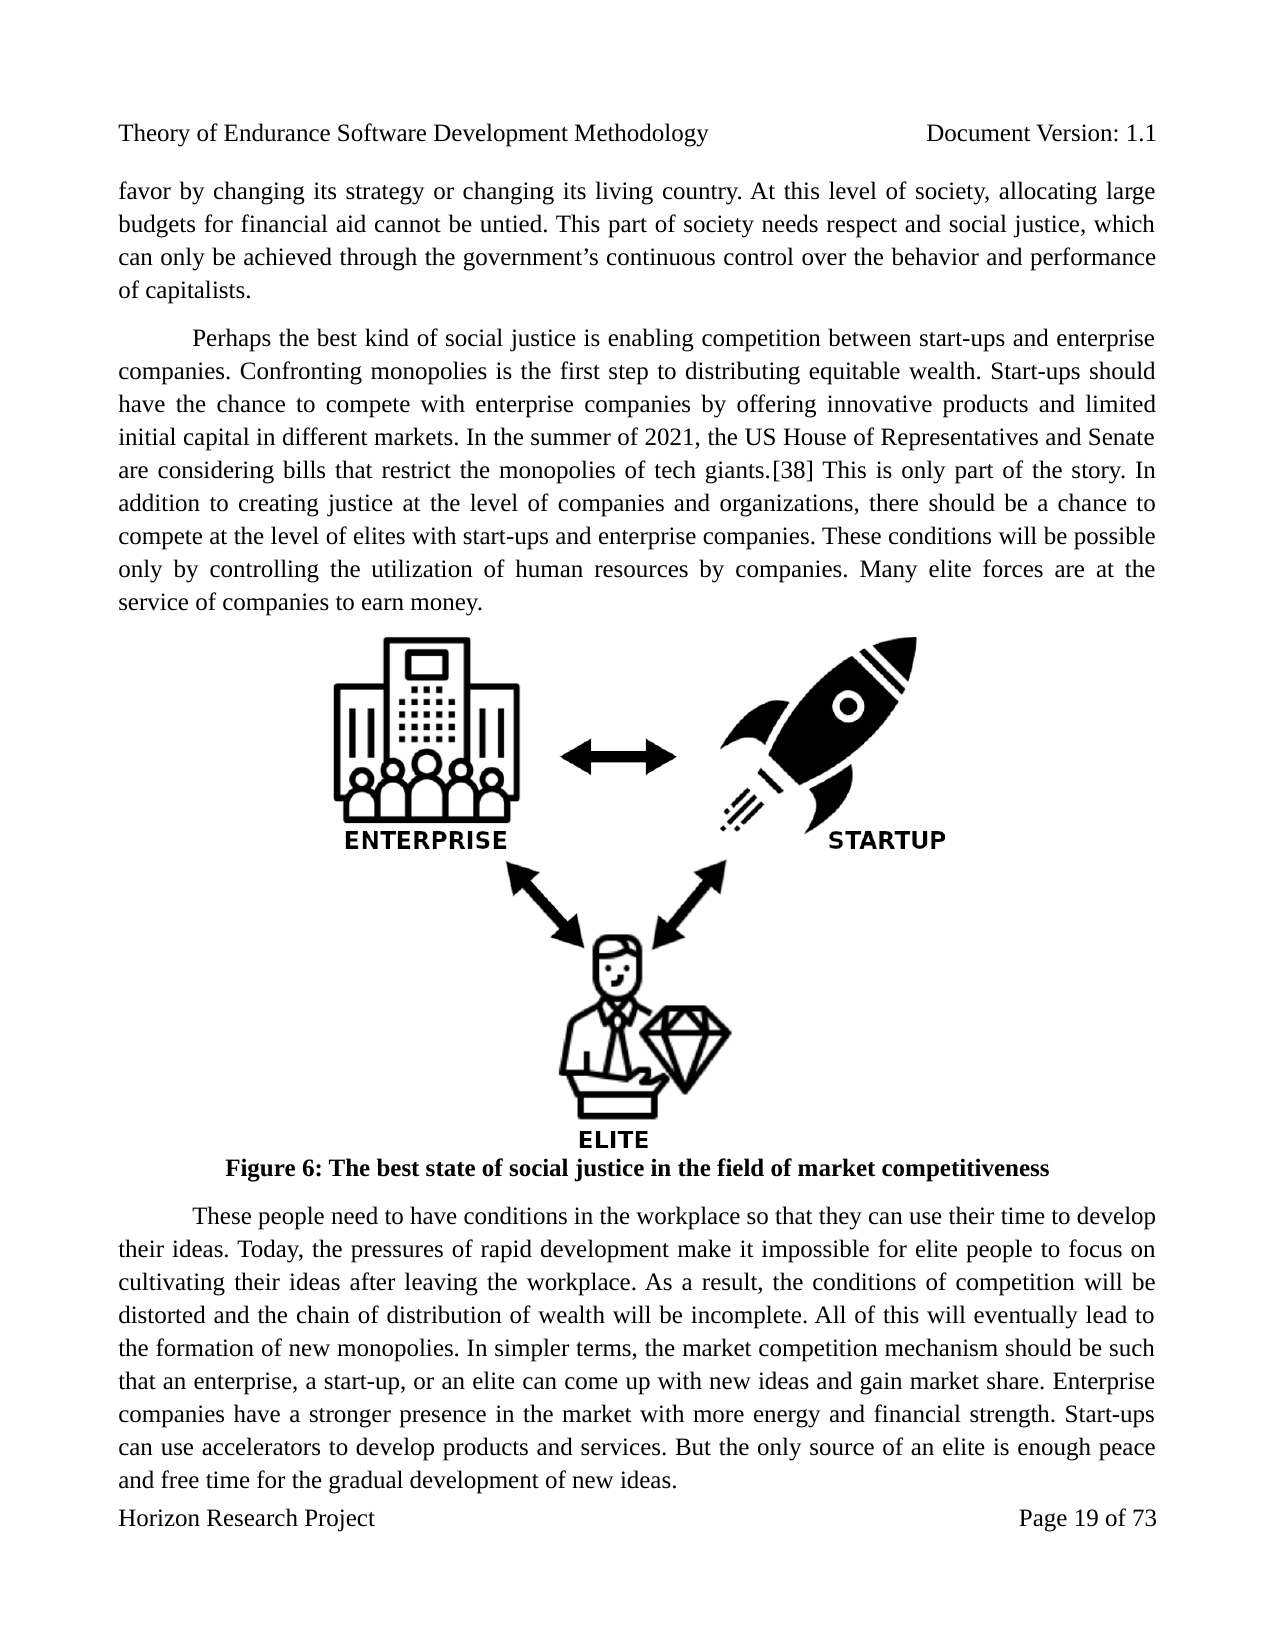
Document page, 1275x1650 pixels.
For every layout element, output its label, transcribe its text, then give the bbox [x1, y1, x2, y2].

picture [330, 634, 945, 1150]
text Figure 6: The best state of social justice in the field of market competitiveness [118, 635, 1157, 1182]
text favor by changing its strategy or changing its living country. At this level of society, allocating large budgets for financial aid cannot be untied. This part of society needs respect and social justice, which can only be achieved through the government’s continuous control over the behavior and performance of capitalists. [118, 176, 1157, 304]
text Perhaps the best kind of social justice is enabling competition between start-ups and enterprise companies. Confronting monopolies is the first step to distributing equitable wealth. Start-ups should have the chance to compete with enterprise companies by offering innovative products and limited initial capital in different markets. In the summer of 2021, the US House of Representatives and Senate are considering bills that restrict the monopolies of tech giants.[38] This is only part of the story. In addition to creating justice at the level of companies and organizations, there should be a chance to compete at the level of elites with start-ups and enterprise companies. These conditions will be possible only by controlling the utilization of human resources by companies. Many elite forces are at the service of companies to earn money. [118, 323, 1157, 616]
text ‍These people need to have conditions in the workplace so that they can use their time to develop their ideas. Today, the pressures of rapid development make it impossible for elite people to focus on cultivating their ideas after leaving the workplace. As a result, the conditions of competition will be distorted and the chain of distribution of wealth will be incomplete. All of this will eventually lead to the formation of new monopolies. In simpler terms, the market competition mechanism should be such that an enterprise, a start-up, or an elite can come up with new ideas and gain market share. Enterprise companies have a stronger presence in the market with more energy and financial strength. Start-ups can use accelerators to develop products and services. But the only source of an elite is enough peace and free time for the gradual development of new ideas. [118, 1201, 1157, 1494]
